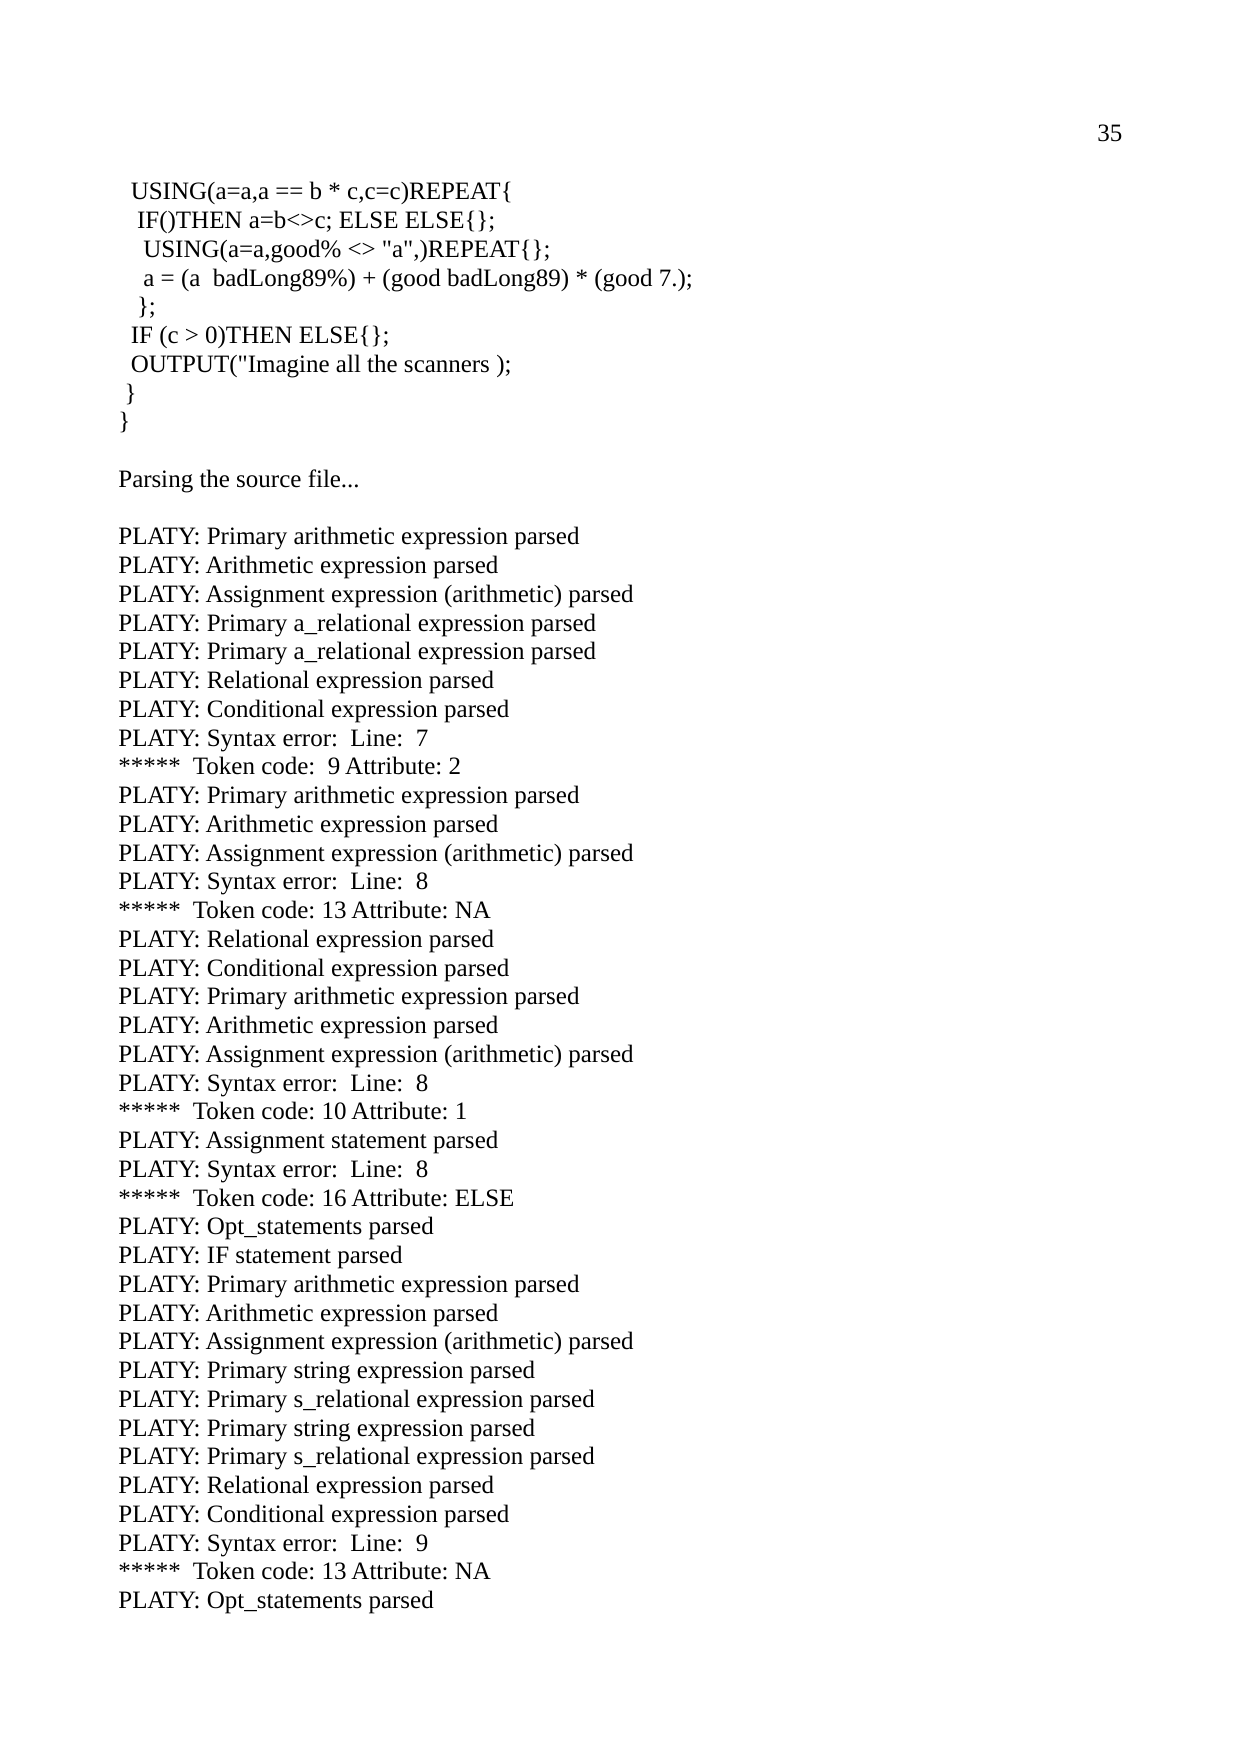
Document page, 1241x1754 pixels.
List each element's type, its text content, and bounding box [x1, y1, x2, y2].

text PLATY: Primary string expression parsed [118, 1355, 1122, 1384]
text PLATY: Primary s_relational expression parsed [118, 1441, 1122, 1470]
text PLATY: Assignment expression (arithmetic) parsed [118, 579, 1122, 608]
text PLATY: Arithmetic expression parsed [118, 1298, 1122, 1326]
text PLATY: Relational expression parsed [118, 1470, 1122, 1499]
text IF (c > 0)THEN ELSE{}; [118, 320, 1122, 349]
text PLATY: Assignment expression (arithmetic) parsed [118, 1039, 1122, 1068]
text PLATY: Relational expression parsed [118, 924, 1122, 953]
text Parsing the source file... [118, 464, 1122, 493]
text ***** Token code: 13 Attribute: NA [118, 895, 1122, 924]
text ***** Token code: 13 Attribute: NA [118, 1556, 1122, 1585]
text PLATY: IF statement parsed [118, 1240, 1122, 1269]
text USING(a=a,good% <> "a",)REPEAT{}; [118, 234, 1122, 263]
text PLATY: Assignment expression (arithmetic) parsed [118, 838, 1122, 866]
text } [118, 378, 1122, 406]
text PLATY: Primary arithmetic expression parsed [118, 521, 1122, 550]
text PLATY: Primary arithmetic expression parsed [118, 780, 1122, 809]
text OUTPUT("Imagine all the scanners ); [118, 349, 1122, 378]
text PLATY: Syntax error: Line: 8 [118, 1068, 1122, 1096]
text PLATY: Primary s_relational expression parsed [118, 1384, 1122, 1413]
text ***** Token code: 10 Attribute: 1 [118, 1096, 1122, 1125]
text PLATY: Conditional expression parsed [118, 953, 1122, 981]
text ***** Token code: 9 Attribute: 2 [118, 751, 1122, 780]
text ***** Token code: 16 Attribute: ELSE [118, 1183, 1122, 1211]
text a = (a badLong89%) + (good badLong89) * (good 7.); [118, 263, 1122, 291]
text PLATY: Opt_statements parsed [118, 1585, 1122, 1614]
text PLATY: Conditional expression parsed [118, 1499, 1122, 1528]
text USING(a=a,a == b * c,c=c)REPEAT{ [118, 176, 1122, 205]
text PLATY: Assignment expression (arithmetic) parsed [118, 1326, 1122, 1355]
text PLATY: Arithmetic expression parsed [118, 809, 1122, 838]
text PLATY: Primary string expression parsed [118, 1413, 1122, 1441]
text PLATY: Syntax error: Line: 9 [118, 1528, 1122, 1556]
text IF()THEN a=b<>c; ELSE ELSE{}; [118, 205, 1122, 234]
text PLATY: Relational expression parsed [118, 665, 1122, 694]
text PLATY: Opt_statements parsed [118, 1211, 1122, 1240]
text PLATY: Syntax error: Line: 8 [118, 1154, 1122, 1183]
text PLATY: Primary a_relational expression parsed [118, 636, 1122, 665]
text } [118, 406, 1122, 435]
text PLATY: Primary a_relational expression parsed [118, 608, 1122, 636]
text PLATY: Conditional expression parsed [118, 694, 1122, 723]
text PLATY: Syntax error: Line: 7 [118, 723, 1122, 751]
text PLATY: Arithmetic expression parsed [118, 1010, 1122, 1039]
text PLATY: Primary arithmetic expression parsed [118, 1269, 1122, 1298]
text PLATY: Assignment statement parsed [118, 1125, 1122, 1154]
text PLATY: Syntax error: Line: 8 [118, 866, 1122, 895]
text PLATY: Primary arithmetic expression parsed [118, 981, 1122, 1010]
text PLATY: Arithmetic expression parsed [118, 550, 1122, 579]
text }; [118, 291, 1122, 320]
